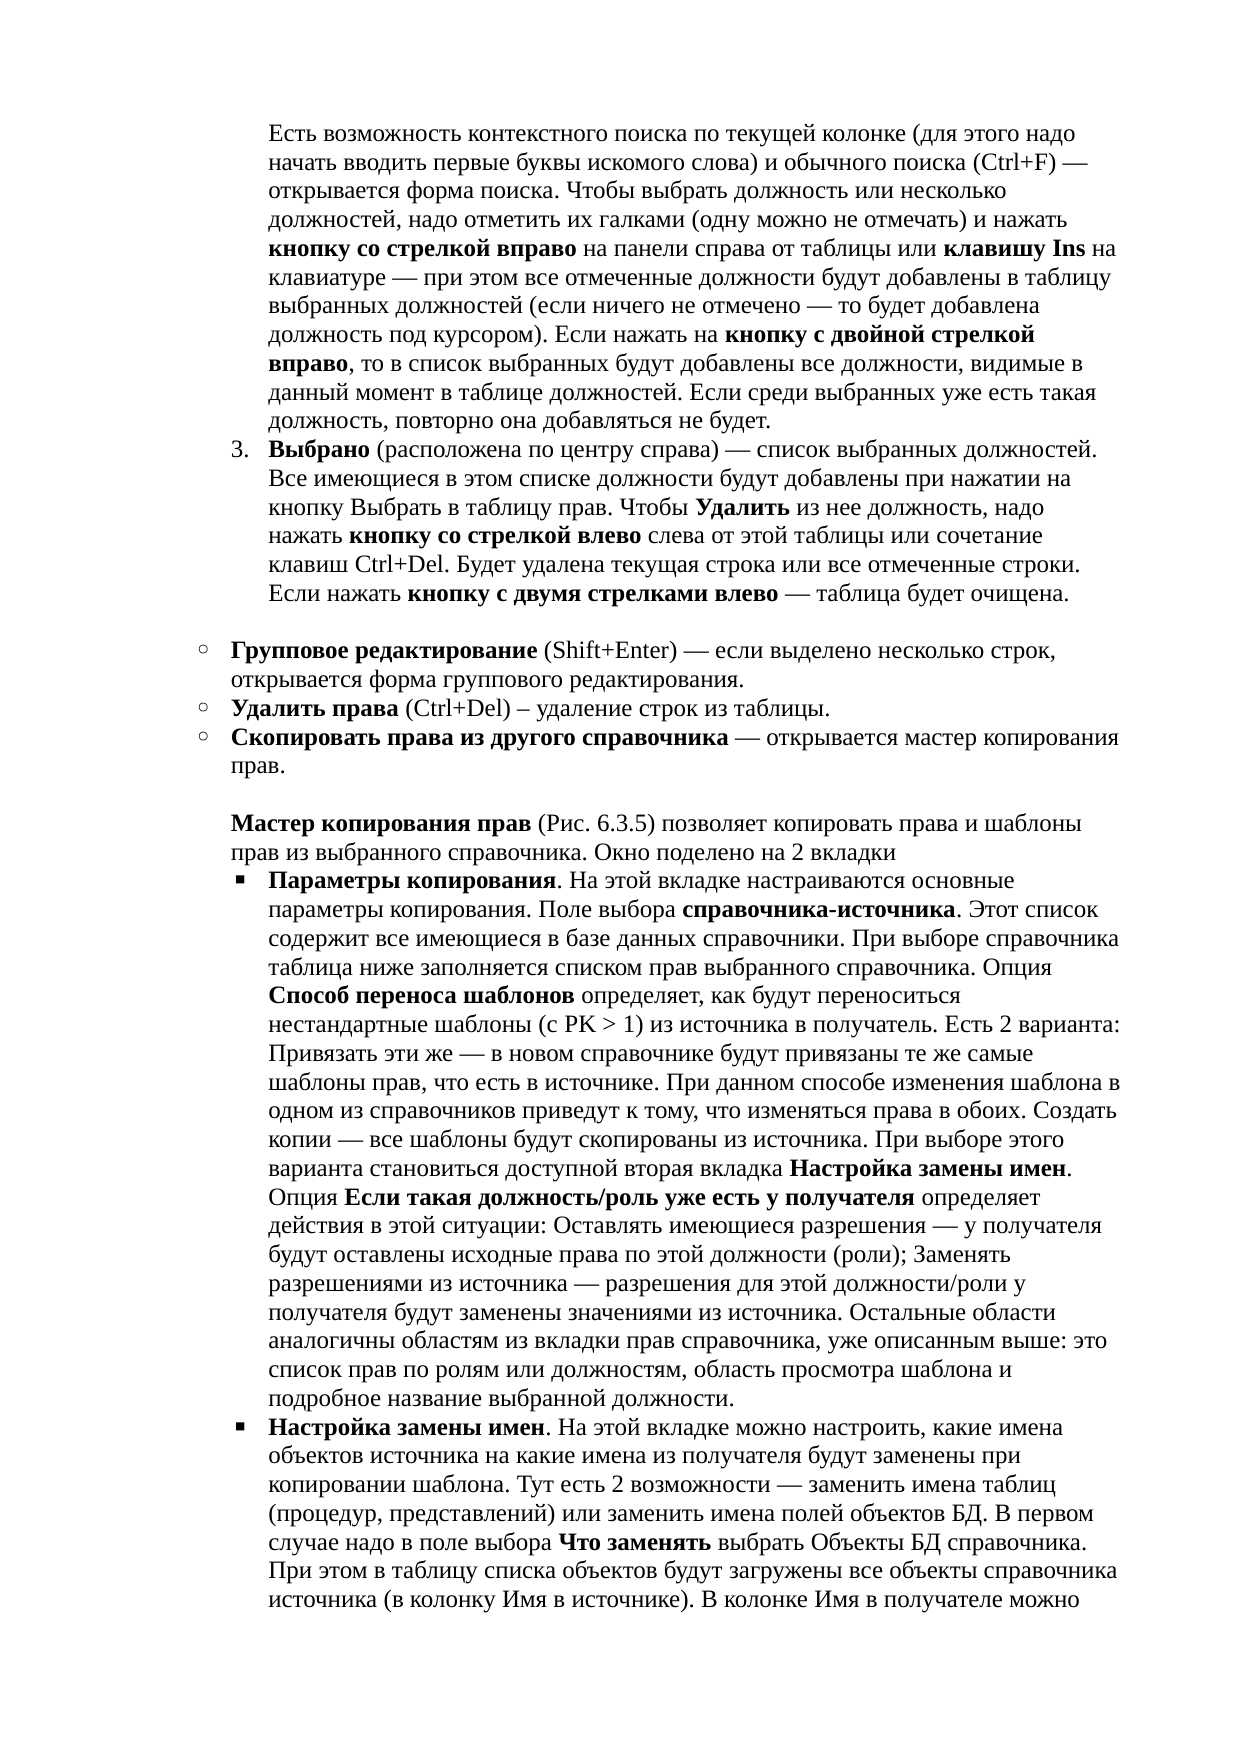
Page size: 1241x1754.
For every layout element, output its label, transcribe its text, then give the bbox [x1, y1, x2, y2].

list Удалить права (Ctrl+Del) – удаление строк из таблицы. [193, 693, 1122, 722]
list Групповое редактирование (Shift+Enter) — если выделено несколько строк, открывается форма группового редактирования. [193, 636, 1122, 693]
list Есть возможность контекстного поиска по текущей колонке (для этого надо начать вводить первые буквы искомого слова) и обычного поиска (Ctrl+F) — открывается форма поиска. Чтобы выбрать должность или несколько должностей, надо отметить их галками (одну можно не отмечать) и нажать кнопку со стрелкой вправо на панели справа от таблицы или клавишу Ins на клавиатуре — при этом все отмеченные должности будут добавлены в таблицу выбранных должностей (если ничего не отмечено — то будет добавлена должность под курсором). Если нажать на кнопку с двойной стрелкой вправо, то в список выбранных будут добавлены все должности, видимые в данный момент в таблице должностей. Если среди выбранных уже есть такая должность, повторно она добавляться не будет. [231, 118, 1122, 434]
list Параметры копирования. На этой вкладке настраиваются основные параметры копирования. Поле выбора справочника-источника. Этот список содержит все имеющиеся в базе данных справочники. При выборе справочника таблица ниже заполняется списком прав выбранного справочника. Опция Способ переноса шаблонов определяет, как будут переноситься нестандартные шаблоны (с PK > 1) из источника в получатель. Есть 2 варианта: Привязать эти же — в новом справочнике будут привязаны те же самые шаблоны прав, что есть в источнике. При данном способе изменения шаблона в одном из справочников приведут к тому, что изменяться права в обоих. Создать копии — все шаблоны будут скопированы из источника. При выборе этого варианта становиться доступной вторая вкладка Настройка замены имен. Опция Если такая должность/роль уже есть у получателя определяет действия в этой ситуации: Оставлять имеющиеся разрешения — у получателя будут оставлены исходные права по этой должности (роли); Заменять разрешениями из источника — разрешения для этой должности/роли у получателя будут заменены значениями из источника. Остальные области аналогичны областям из вкладки прав справочника, уже описанным выше: это список прав по ролям или должностям, область просмотра шаблона и подробное название выбранной должности. [231, 866, 1122, 1412]
list Мастер копирования прав (Рис. 6.3.5) позволяет копировать права и шаблоны прав из выбранного справочника. Окно поделено на 2 вкладки [193, 808, 1122, 866]
list Настройка замены имен. На этой вкладке можно настроить, какие имена объектов источника на какие имена из получателя будут заменены при копировании шаблона. Тут есть 2 возможности — заменить имена таблиц (процедур, представлений) или заменить имена полей объектов БД. В первом случае надо в поле выбора Что заменять выбрать Объекты БД справочника. При этом в таблицу списка объектов будут загружены все объекты справочника источника (в колонку Имя в источнике). В колонке Имя в получателе можно [231, 1412, 1122, 1613]
list Скопировать права из другого справочника — открывается мастер копирования прав. [193, 722, 1122, 779]
list Выбрано (расположена по центру справа) — список выбранных должностей. Все имеющиеся в этом списке должности будут добавлены при нажатии на кнопку Выбрать в таблицу прав. Чтобы Удалить из нее должность, надо нажать кнопку со стрелкой влево слева от этой таблицы или сочетание клавиш Ctrl+Del. Будет удалена текущая строка или все отмеченные строки. Если нажать кнопку с двумя стрелками влево — таблица будет очищена. [231, 434, 1122, 607]
